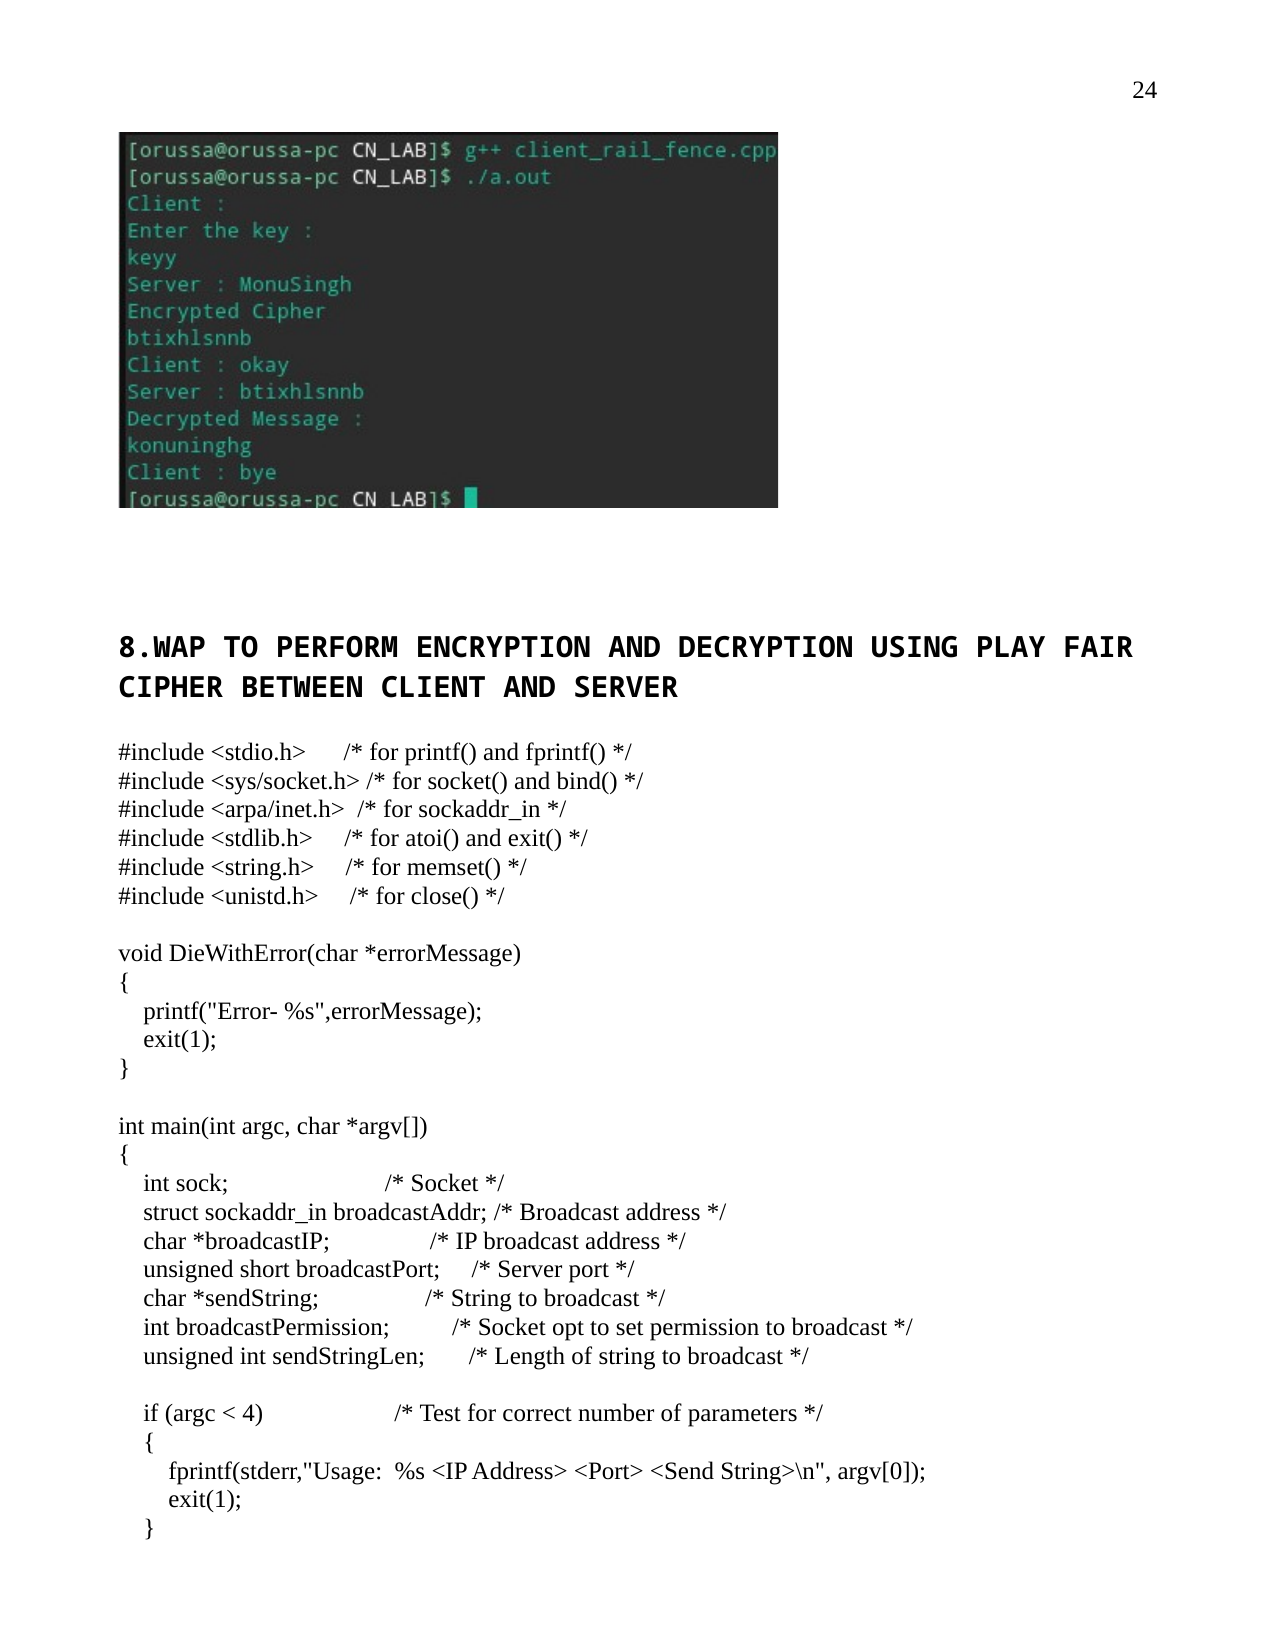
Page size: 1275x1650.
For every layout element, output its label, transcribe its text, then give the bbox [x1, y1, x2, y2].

text int main(int argc, char *argv[]) [118, 1111, 1157, 1139]
text #include <stdio.h> /* for printf() and fprintf() */ [118, 737, 1157, 766]
text unsigned short broadcastPort; /* Server port */ [118, 1254, 1157, 1283]
text #include <sys/socket.h> /* for socket() and bind() */ [118, 766, 1157, 794]
text fprintf(stderr,"Usage: %s <IP Address> <Port> <Send String>\n", argv[0]); [118, 1456, 1157, 1484]
text { [118, 1139, 1157, 1168]
text #include <arpa/inet.h> /* for sockaddr_in */ [118, 794, 1157, 823]
text exit(1); [118, 1024, 1157, 1053]
text 8.WAP TO PERFORM ENCRYPTION AND DECRYPTION USING PLAY FAIR CIPHER BETWEEN CLIENT AND SERVER [118, 627, 1157, 706]
text if (argc < 4) /* Test for correct number of parameters */ [118, 1398, 1157, 1427]
text int broadcastPermission; /* Socket opt to set permission to broadcast */ [118, 1312, 1157, 1341]
text char *sendString; /* String to broadcast */ [118, 1283, 1157, 1312]
text #include <stdlib.h> /* for atoi() and exit() */ [118, 823, 1157, 852]
text #include <string.h> /* for memset() */ [118, 852, 1157, 881]
text { [118, 1427, 1157, 1456]
text exit(1); [118, 1484, 1157, 1513]
text #include <unistd.h> /* for close() */ [118, 881, 1157, 909]
text int sock; /* Socket */ [118, 1168, 1157, 1197]
text struct sockaddr_in broadcastAddr; /* Broadcast address */ [118, 1197, 1157, 1226]
text printf("Error- %s",errorMessage); [118, 996, 1157, 1024]
text char *broadcastIP; /* IP broadcast address */ [118, 1226, 1157, 1254]
text { [118, 967, 1157, 996]
text unsigned int sendStringLen; /* Length of string to broadcast */ [118, 1341, 1157, 1369]
text } [118, 1513, 1157, 1542]
text void DieWithError(char *errorMessage) [118, 938, 1157, 967]
text } [118, 1053, 1157, 1082]
